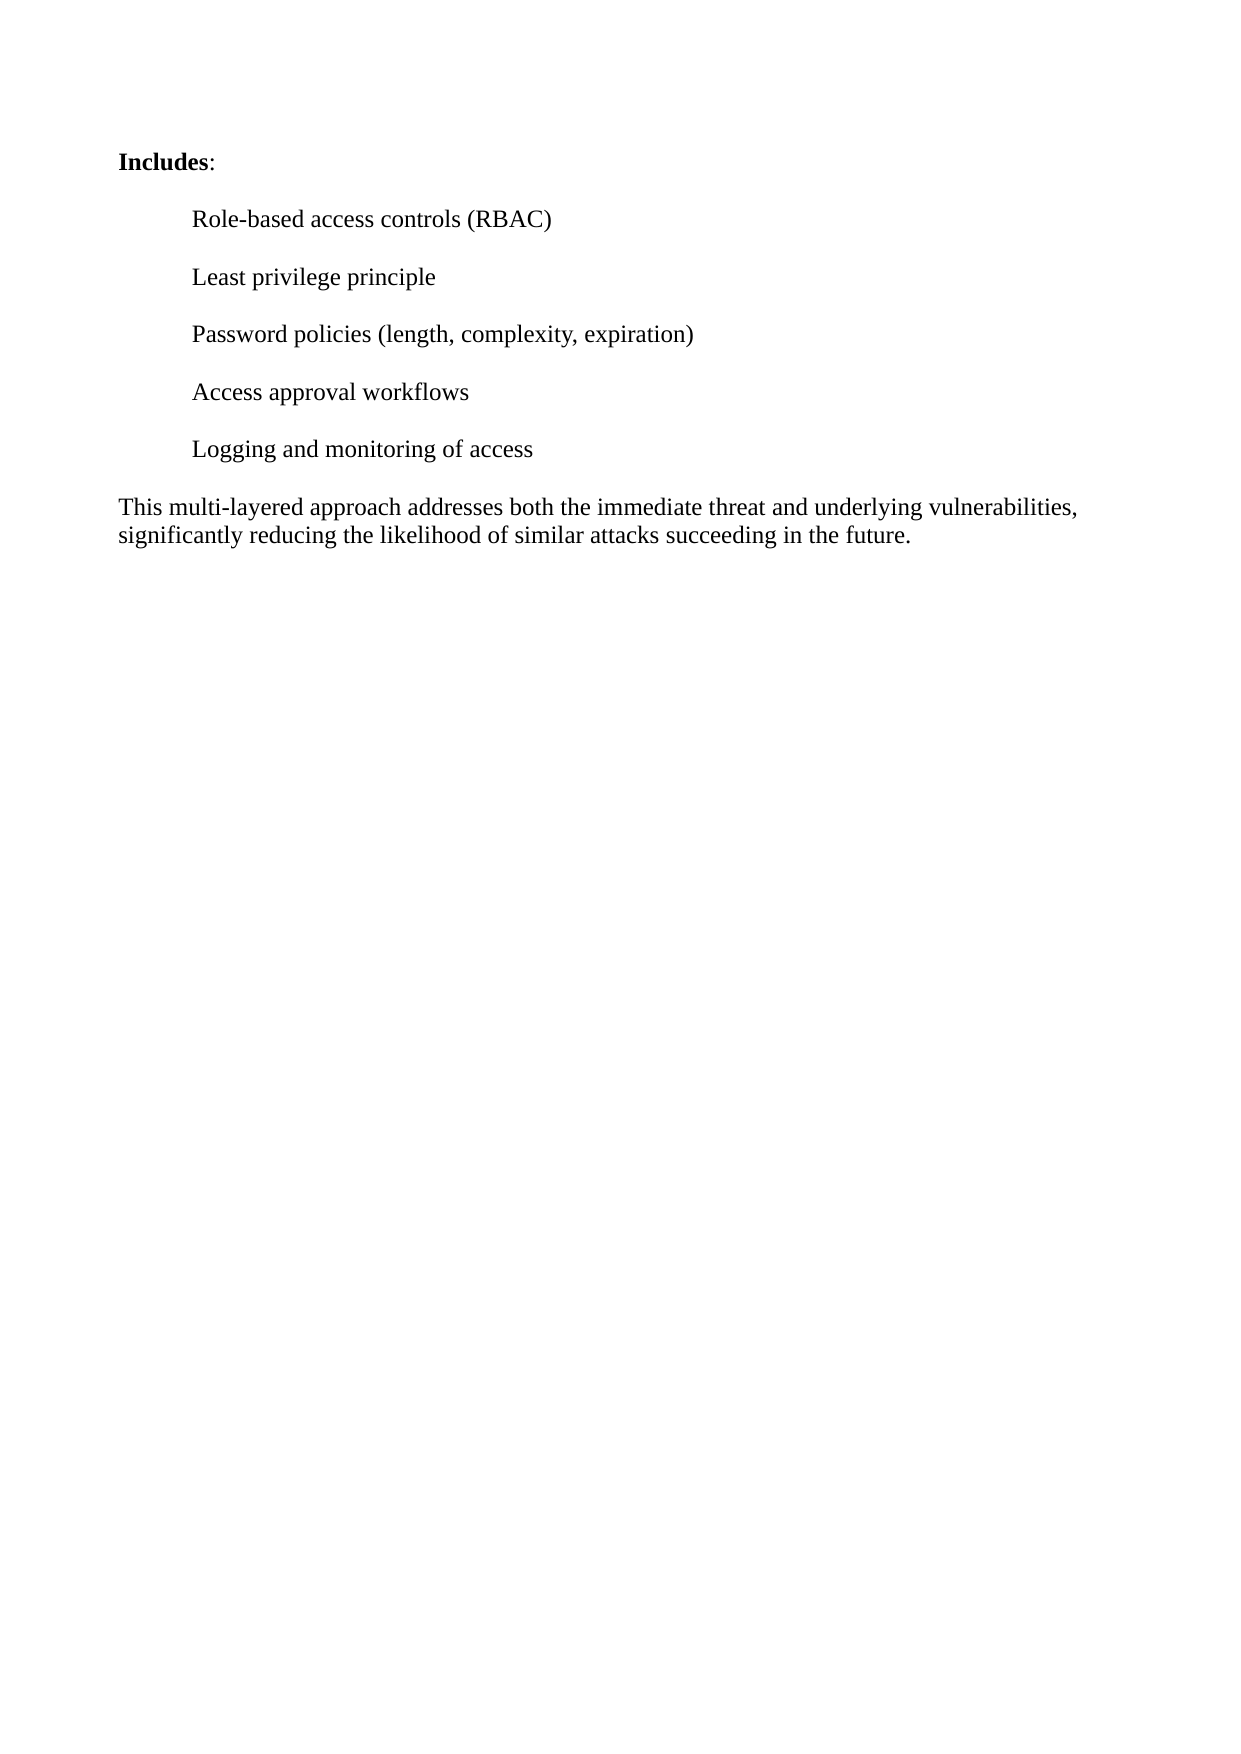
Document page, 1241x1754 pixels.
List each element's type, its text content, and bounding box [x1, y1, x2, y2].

text Role-based access controls (RBAC) [118, 204, 1122, 233]
text Least privilege principle [118, 262, 1122, 291]
text Access approval workflows [118, 377, 1122, 406]
text Logging and monitoring of access This multi-layered approach addresses both the immediate threat and underlying vulnerabilities, significantly reducing the likelihood of similar attacks succeeding in the future. [118, 434, 1122, 549]
text Password policies (length, complexity, expiration) [118, 319, 1122, 348]
text Includes: [118, 147, 1122, 176]
